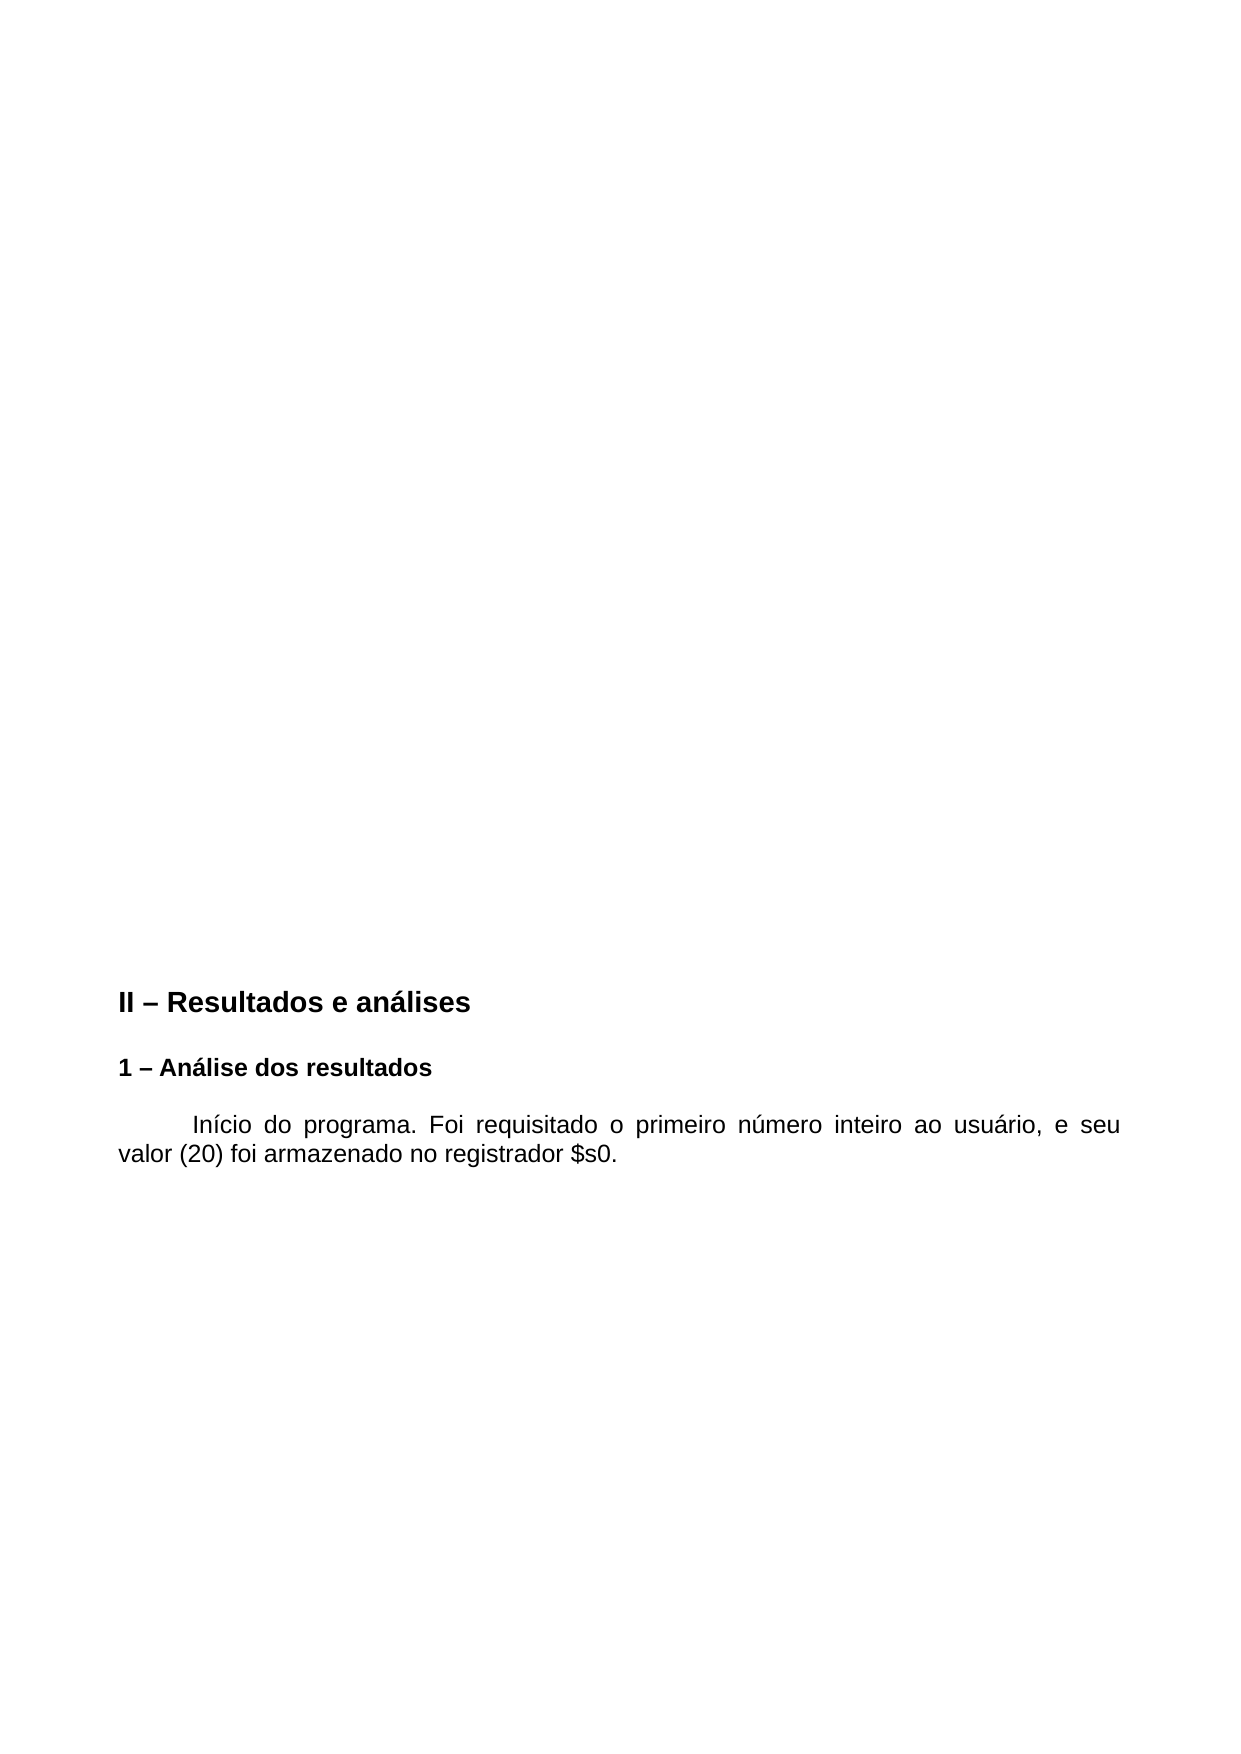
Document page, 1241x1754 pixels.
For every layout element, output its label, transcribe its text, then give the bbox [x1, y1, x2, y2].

text 1 – Análise dos resultados [118, 1052, 1122, 1081]
text II – Resultados e análises [118, 985, 1122, 1019]
text Início do programa. Foi requisitado o primeiro número inteiro ao usuário, e seu valor (20) foi armazenado no registrador $s0. [118, 1110, 1122, 1167]
